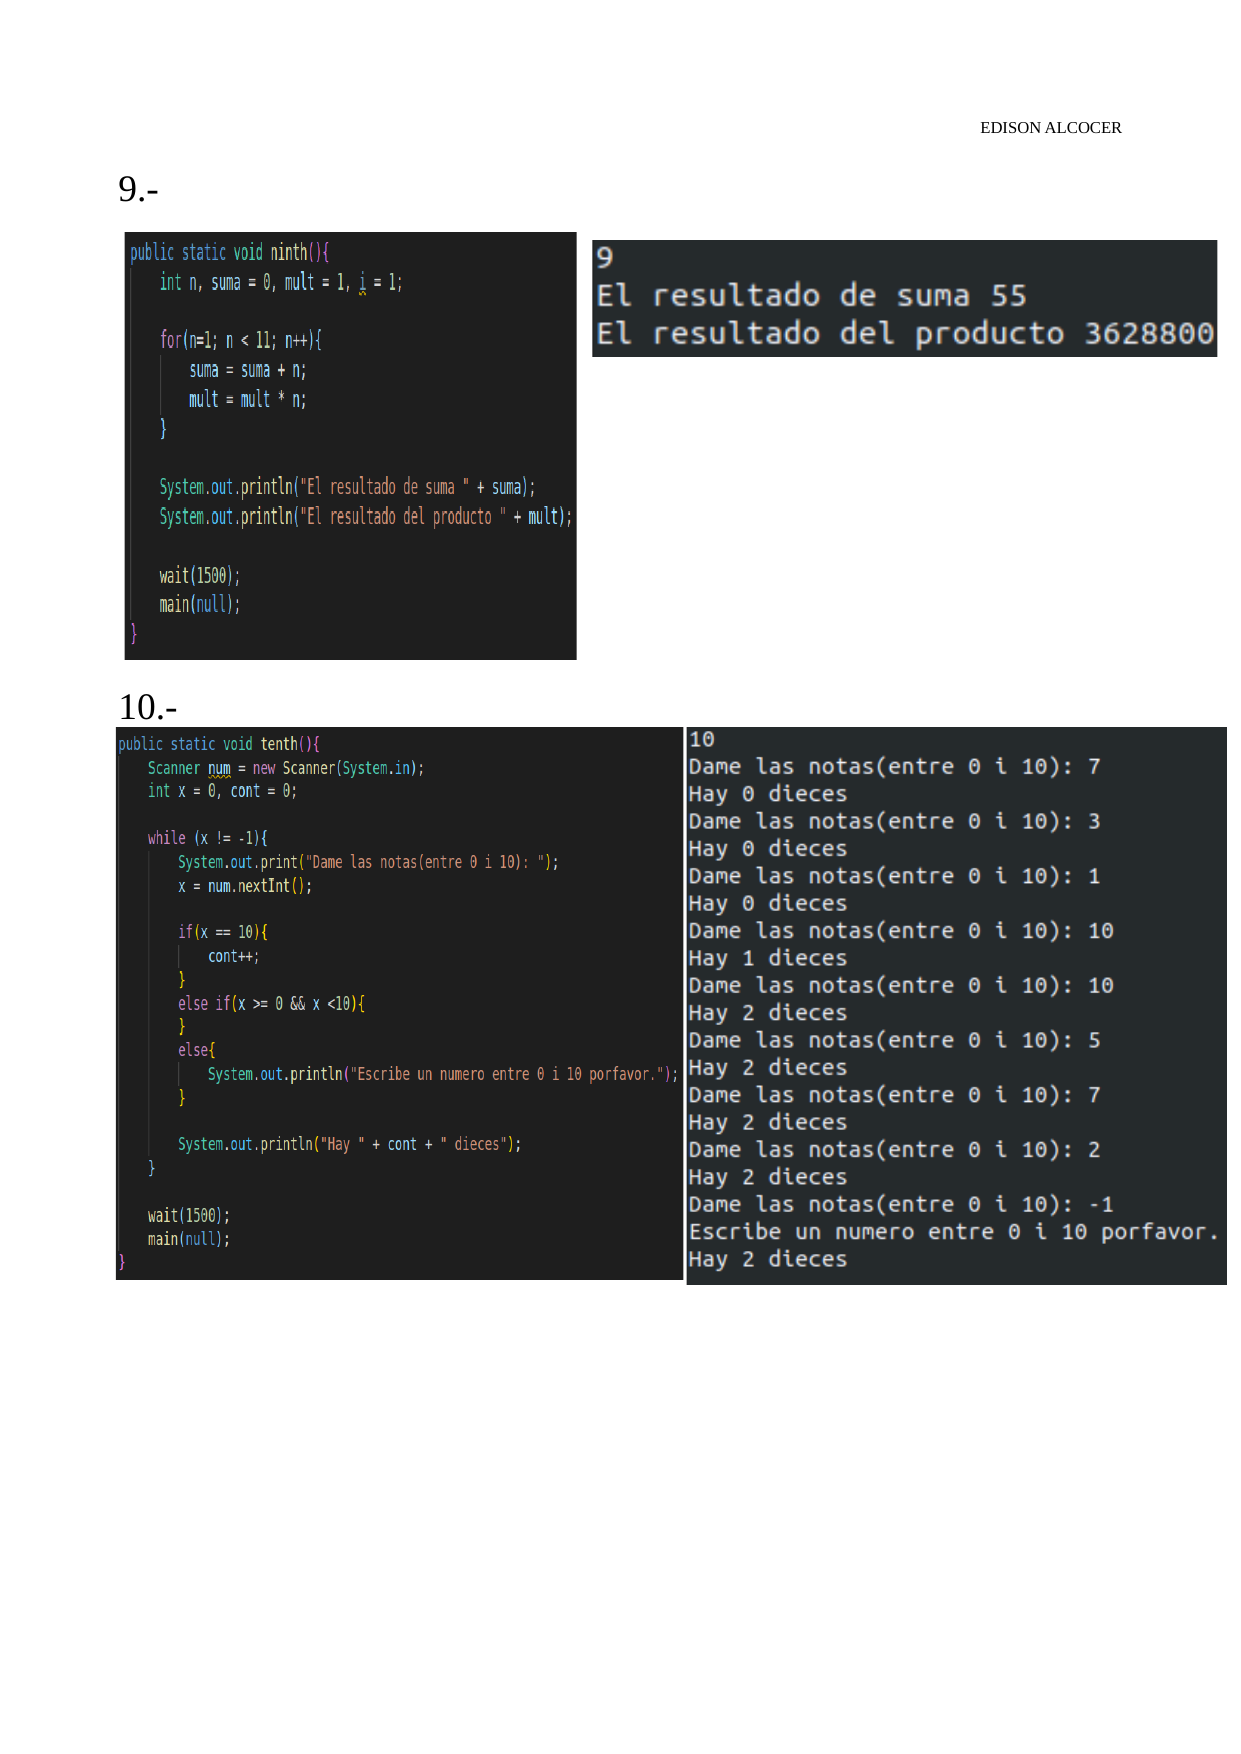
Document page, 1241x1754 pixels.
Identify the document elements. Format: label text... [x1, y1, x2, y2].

picture [686, 727, 1227, 1285]
picture [592, 240, 1218, 357]
text 9.- [118, 167, 1122, 210]
text 10.- [118, 684, 1122, 727]
picture [124, 232, 577, 660]
picture [115, 727, 684, 1280]
